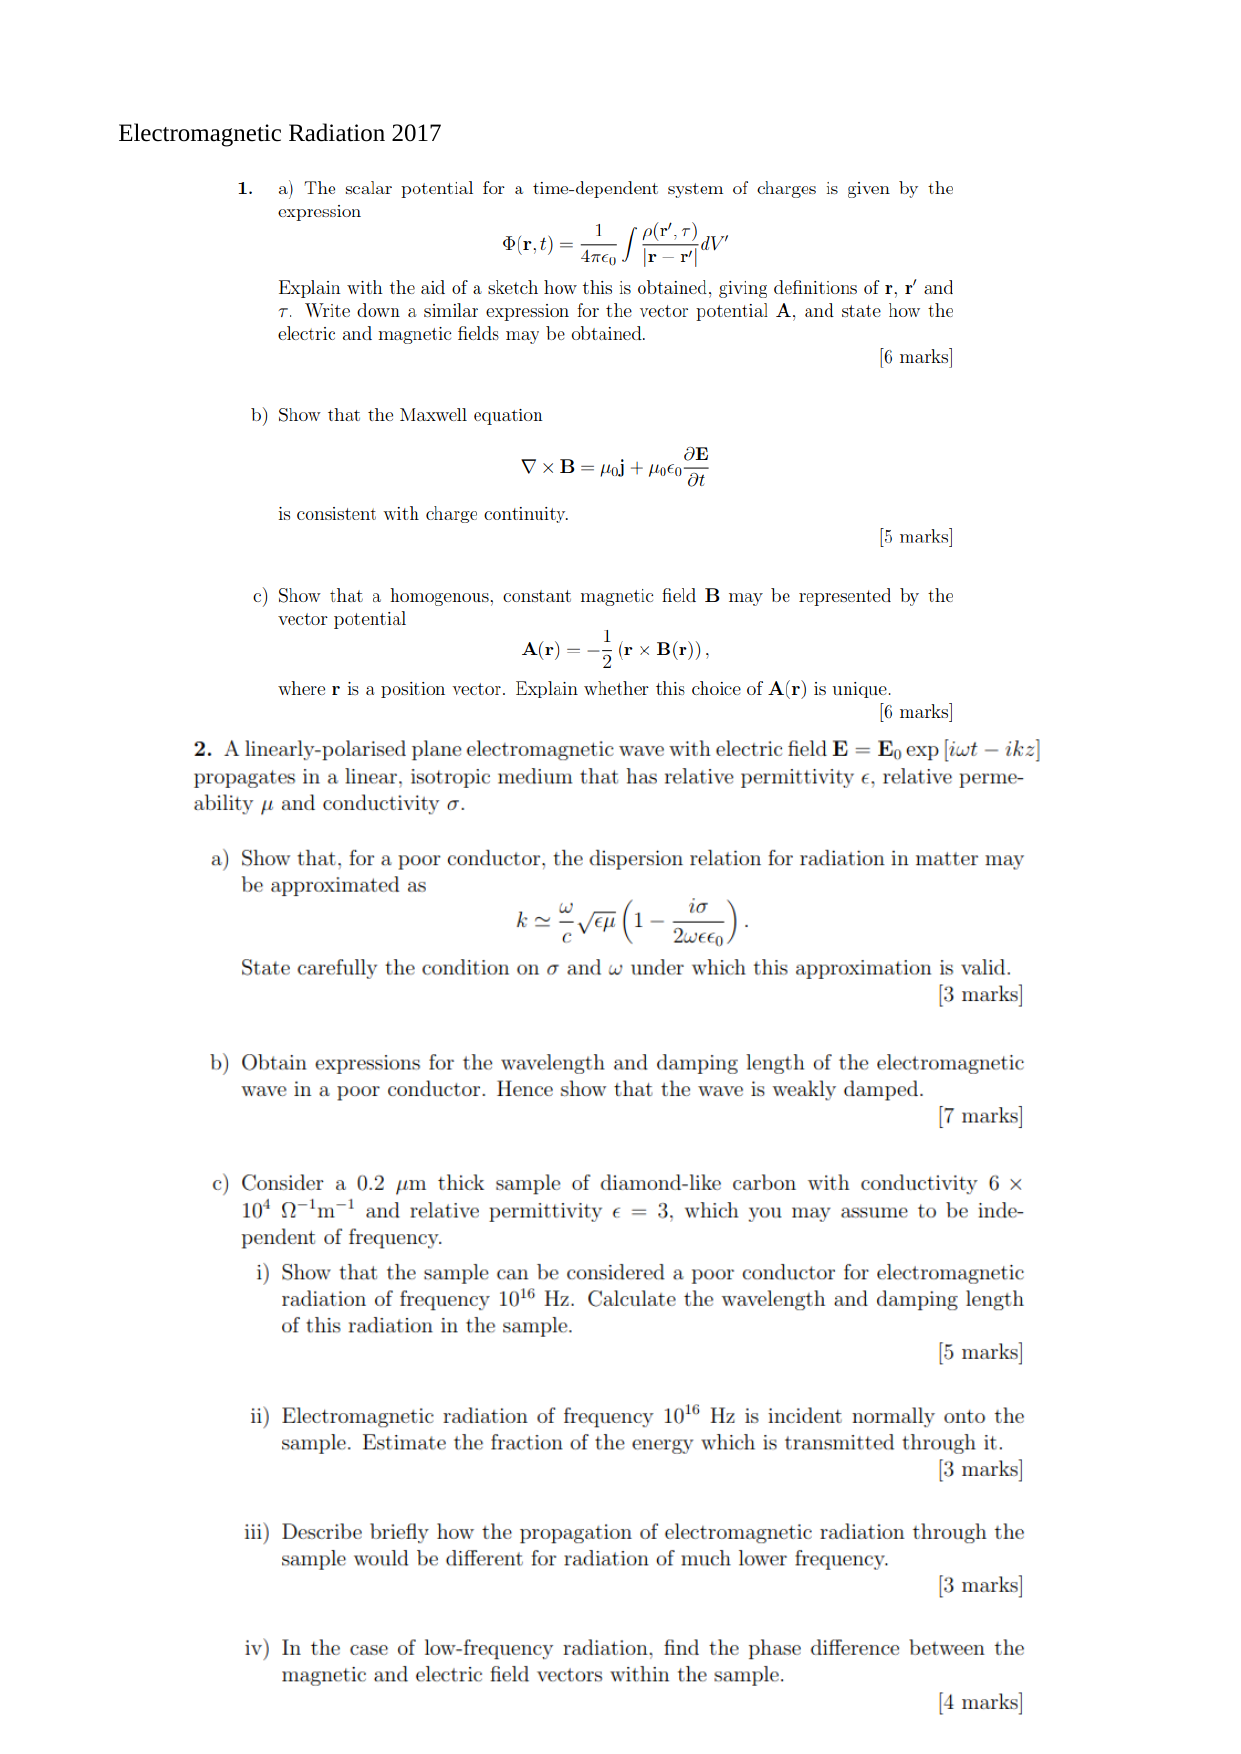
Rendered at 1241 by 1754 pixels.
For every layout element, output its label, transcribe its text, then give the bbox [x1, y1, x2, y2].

text Electromagnetic Radiation 2017 [118, 118, 1122, 147]
picture [187, 171, 1043, 1730]
